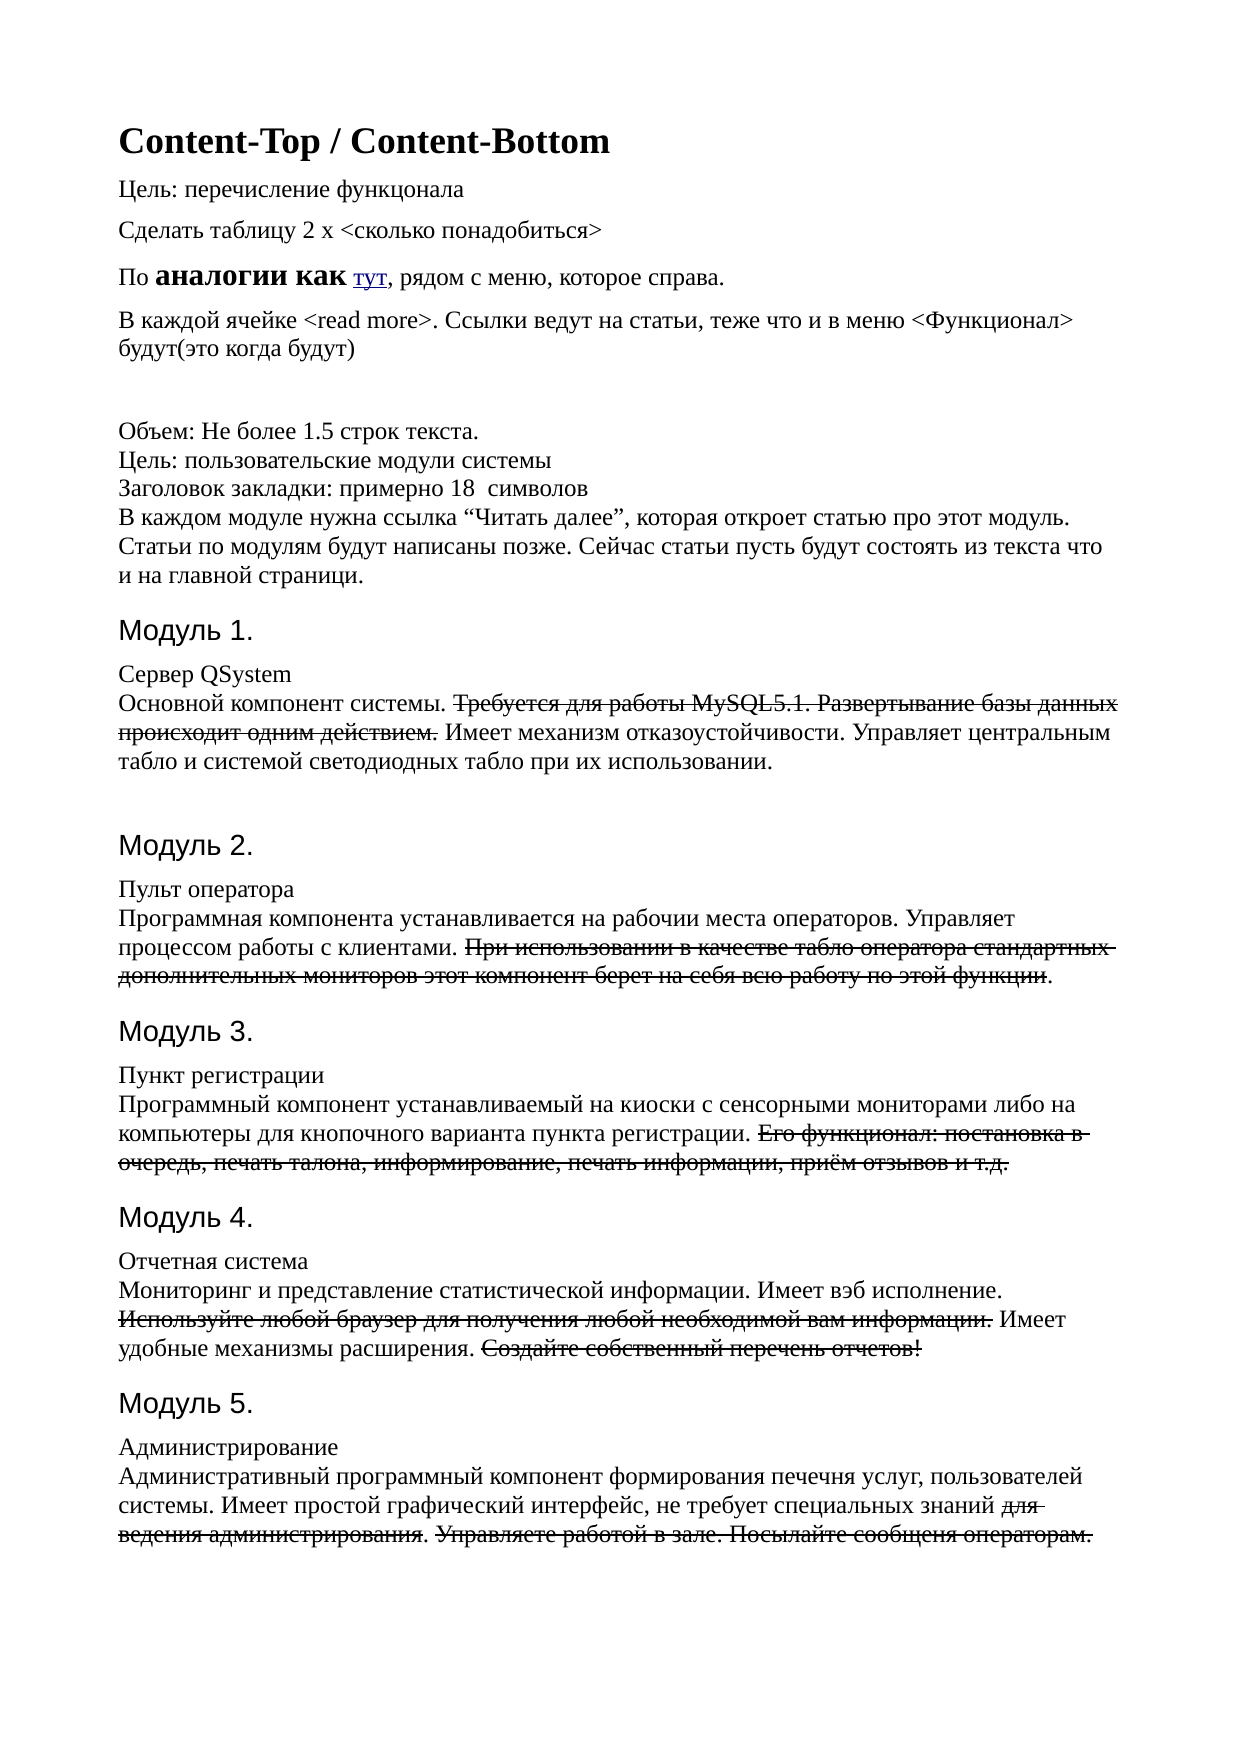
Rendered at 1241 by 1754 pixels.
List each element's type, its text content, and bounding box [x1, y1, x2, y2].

text Программная компонента устанавливается на рабочии места операторов. Управляет процессом работы с клиентами. При использовании в качестве табло оператора стандартных дополнительных мониторов этот компонент берет на себя всю работу по этой функции. [118, 903, 1122, 989]
subtitle Content-Top / Content-Bottom [118, 118, 1122, 161]
subtitle Модуль 5. [118, 1386, 1122, 1420]
text Заголовок закладки: примерно 18 символов [118, 473, 1122, 502]
text Отчетная система [118, 1246, 1122, 1275]
text Объем: Не более 1.5 строк текста. [118, 416, 1122, 445]
subtitle Модуль 1. [118, 613, 1122, 647]
text Пункт регистрации [118, 1060, 1122, 1089]
text Административный программный компонент формирования печечня услуг, пользователей системы. Имеет простой графический интерфейс, не требует специальных знаний для ведения администрирования. Управляете работой в зале. Посылайте сообщеня операторам. [118, 1461, 1122, 1547]
text Программный компонент устанавливаемый на киоски с сенсорными мониторами либо на компьютеры для кнопочного варианта пункта регистрации. Его функционал: постановка в очередь, печать талона, информирование, печать информации, приём отзывов и т.д. [118, 1089, 1122, 1175]
text Мониторинг и представление статистической информации. Имеет вэб исполнение. Используйте любой браузер для получения любой необходимой вам информации. Имеет удобные механизмы расширения. Создайте собственный перечень отчетов! [118, 1275, 1122, 1361]
text В каждом модуле нужна ссылка “Читать далее”, которая откроет статью про этот модуль. Статьи по модулям будут написаны позже. Сейчас статьи пусть будут состоять из текста что и на главной страници. [118, 502, 1122, 588]
text В каждой ячейке <read more>. Ссылки ведут на статьи, теже что и в меню <Функционал> будут(это когда будут) [118, 305, 1122, 362]
subtitle Модуль 2. [118, 828, 1122, 862]
text Цель: пользовательские модули системы [118, 445, 1122, 473]
subtitle Модуль 4. [118, 1200, 1122, 1234]
text Цель: перечисление функцонала [118, 174, 1122, 202]
text Основной компонент системы. Требуется для работы MySQL5.1. Развертывание базы данных происходит одним действием. Имеет механизм отказоустойчивости. Управляет центральным табло и системой светодиодных табло при их использовании. [118, 688, 1122, 774]
text По аналогии как тут, рядом с меню, которое справа. [118, 256, 1122, 292]
text Пульт оператора [118, 874, 1122, 903]
text Сделать таблицу 2 х <сколько понадобиться> [118, 215, 1122, 244]
text Администрирование [118, 1432, 1122, 1461]
subtitle Модуль 3. [118, 1014, 1122, 1048]
text Сервер QSystem [118, 659, 1122, 688]
